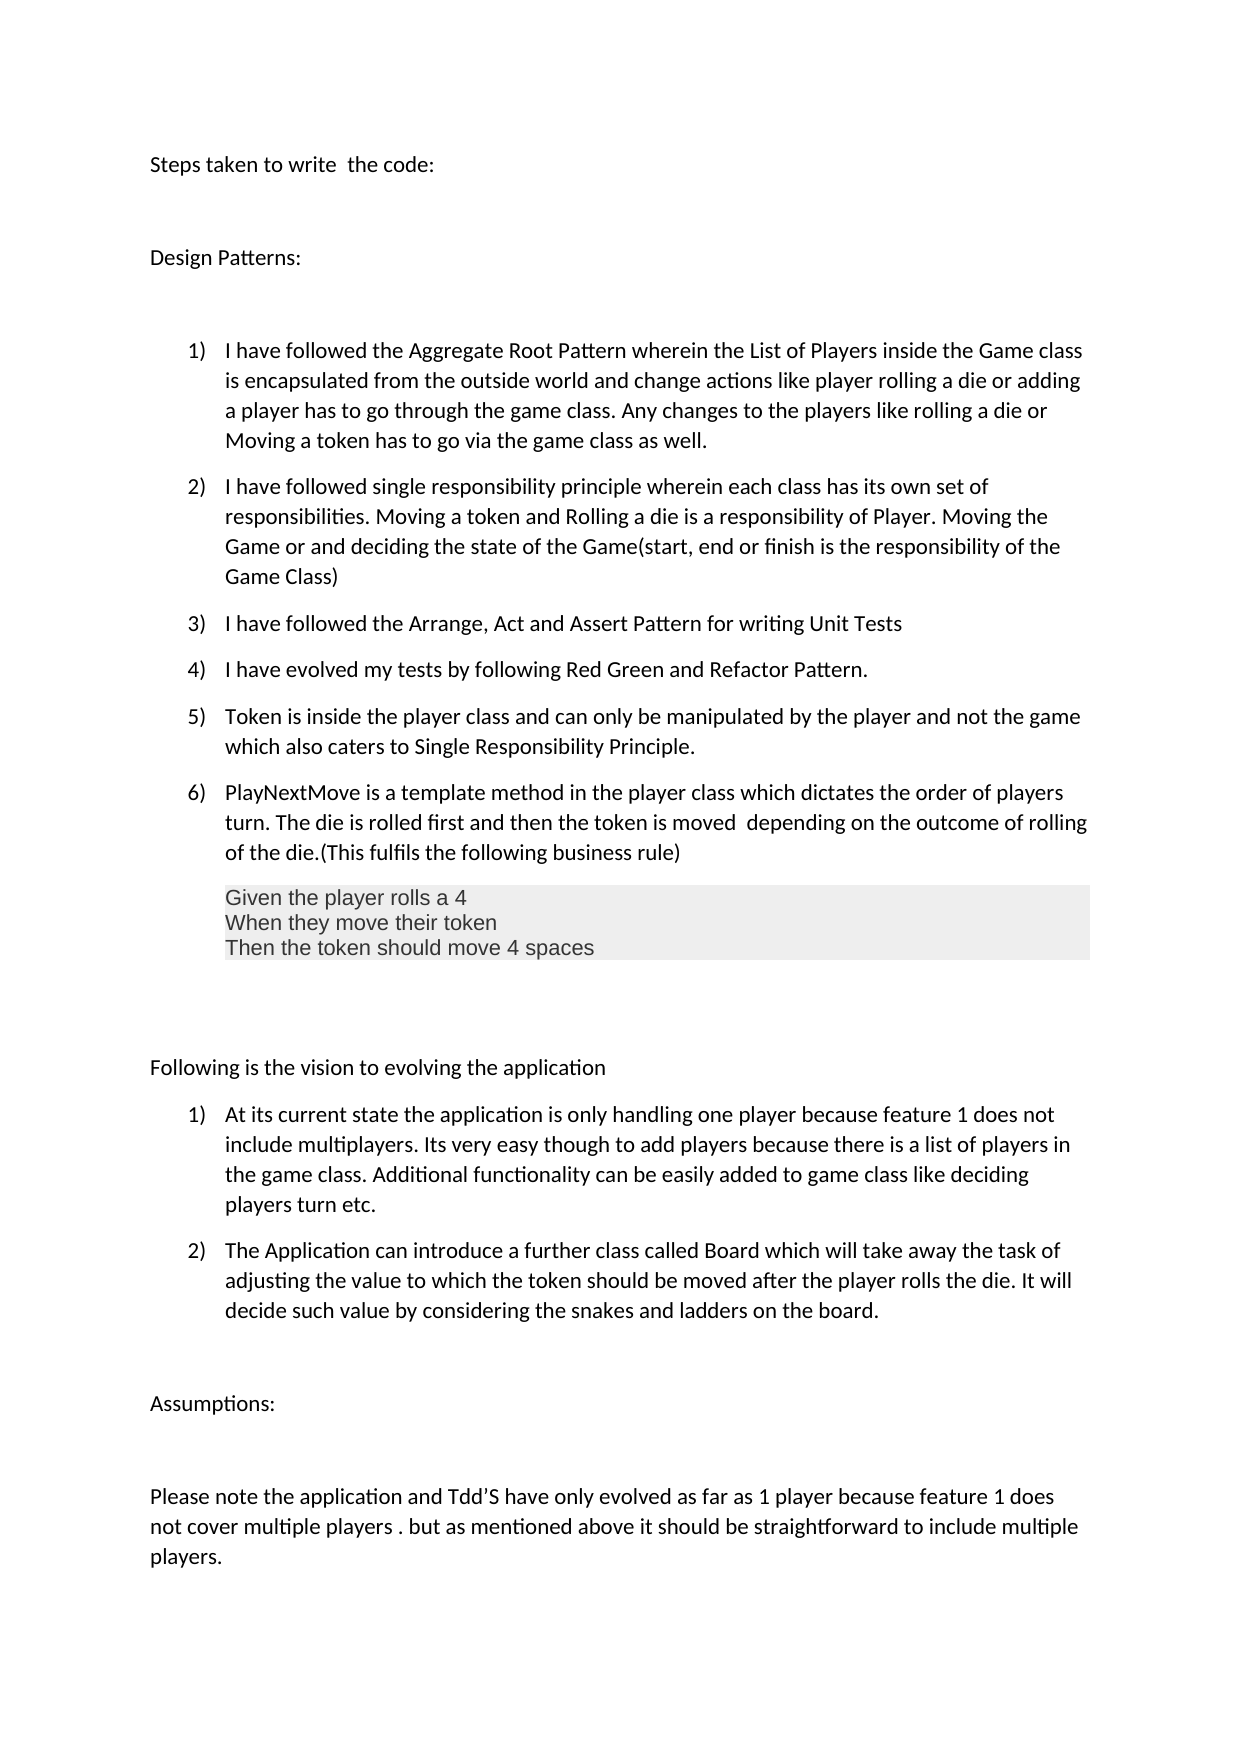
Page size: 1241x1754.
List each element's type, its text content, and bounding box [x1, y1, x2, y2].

text Assumptions: [150, 1389, 1090, 1417]
list I have followed the Aggregate Root Pattern wherein the List of Players inside the Game class is encapsulated from the outside world and change actions like player rolling a die or adding a player has to go through the game class. Any changes to the players like rolling a die or Moving a token has to go via the game class as well. [187, 336, 1090, 454]
list I have followed single responsibility principle wherein each class has its own set of responsibilities. Moving a token and Rolling a die is a responsibility of Player. Moving the Game or and deciding the state of the Game(start, end or finish is the responsibility of the Game Class) [187, 472, 1090, 590]
text Please note the application and Tdd’S have only evolved as far as 1 player because feature 1 does not cover multiple players . but as mentioned above it should be straightforward to include multiple players. [150, 1482, 1090, 1570]
list Token is inside the player class and can only be manipulated by the player and not the game which also caters to Single Responsibility Principle. [187, 702, 1090, 760]
text Steps taken to write the code: [150, 150, 1090, 178]
list PlayNextMove is a template method in the player class which dictates the order of players turn. The die is rolled first and then the token is moved depending on the outcome of rolling of the die.(This fulfils the following business rule) [187, 778, 1090, 866]
list At its current state the application is only handling one player because feature 1 does not include multiplayers. Its very easy though to add players because there is a list of players in the game class. Additional functionality can be easily added to game class like deciding players turn etc. [187, 1100, 1090, 1218]
text Following is the vision to evolving the application [150, 1053, 1090, 1081]
list The Application can introduce a further class called Board which will take away the task of adjusting the value to which the token should be moved after the player rolls the die. It will decide such value by considering the snakes and ladders on the board. [187, 1236, 1090, 1324]
text Given the player rolls a 4 When they move their token Then the token should move 4 spaces [225, 885, 1090, 960]
text Design Patterns: [150, 243, 1090, 271]
list I have followed the Arrange, Act and Assert Pattern for writing Unit Tests [187, 609, 1090, 637]
list I have evolved my tests by following Red Green and Refactor Pattern. [187, 655, 1090, 683]
